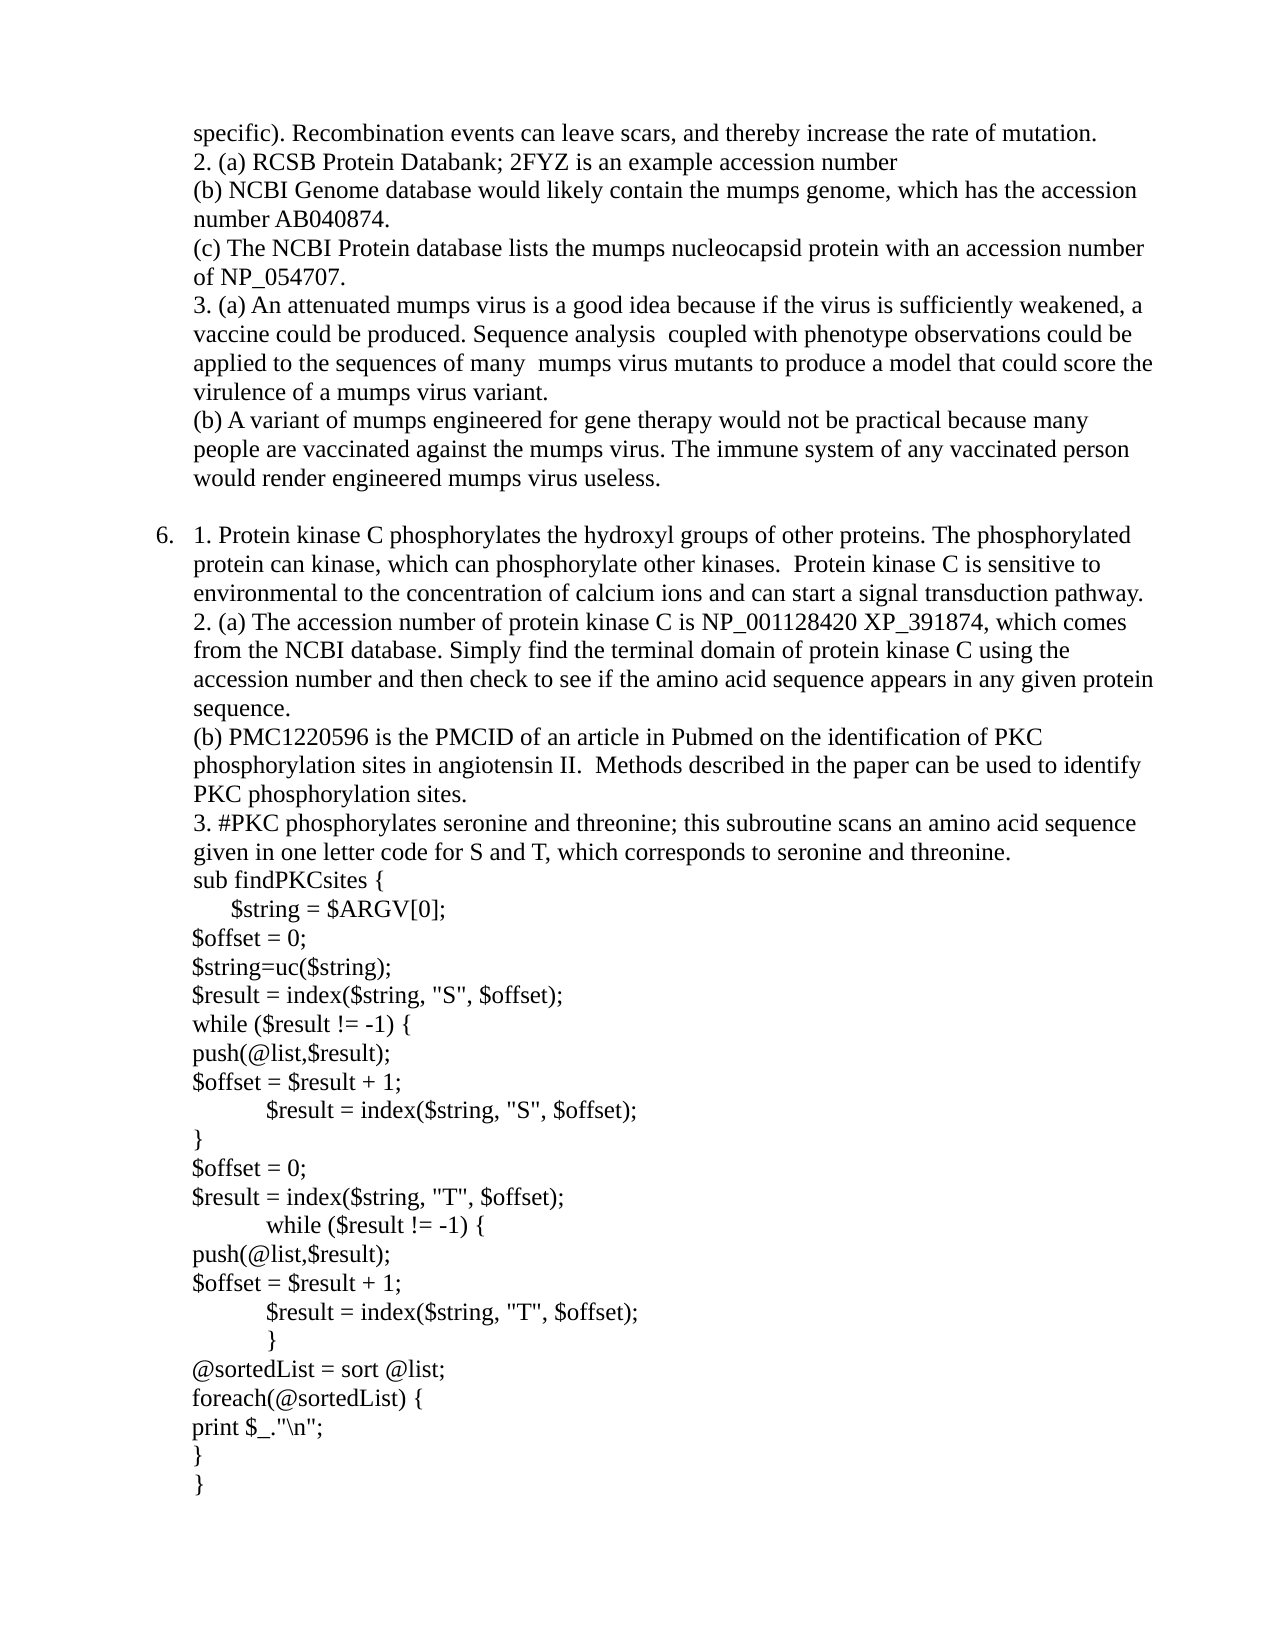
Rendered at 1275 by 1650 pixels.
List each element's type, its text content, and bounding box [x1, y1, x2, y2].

text push(@list,$result); [118, 1239, 1157, 1268]
text } [118, 1124, 1157, 1153]
text } [118, 1441, 1157, 1469]
text push(@list,$result); [118, 1038, 1157, 1067]
list $string = $ARGV[0]; [193, 894, 1157, 923]
text $offset = 0; [118, 1153, 1157, 1182]
list 3. #PKC phosphorylates seronine and threonine; this subroutine scans an amino acid sequence given in one letter code for S and T, which corresponds to seronine and threonine. [156, 808, 1157, 866]
text $result = index($string, "S", $offset); [118, 981, 1157, 1009]
text foreach(@sortedList) { [118, 1383, 1157, 1412]
text print $_."\n"; [118, 1412, 1157, 1441]
list (b) NCBI Genome database would likely contain the mumps genome, which has the accession number AB040874. [156, 176, 1157, 233]
text } [118, 1326, 1157, 1354]
list 2. (a) The accession number of protein kinase C is NP_001128420 XP_391874, which comes from the NCBI database. Simply find the terminal domain of protein kinase C using the accession number and then check to see if the amino acid sequence appears in any given protein sequence. [156, 607, 1157, 722]
text $result = index($string, "T", $offset); [118, 1182, 1157, 1211]
list (c) The NCBI Protein database lists the mumps nucleocapsid protein with an accession number of NP_054707. [156, 233, 1157, 291]
text while ($result != -1) { [118, 1009, 1157, 1038]
list (b) A variant of mumps engineered for gene therapy would not be practical because many people are vaccinated against the mumps virus. The immune system of any vaccinated person would render engineered mumps virus useless. [156, 406, 1157, 492]
text $offset = $result + 1; [118, 1268, 1157, 1297]
text $result = index($string, "T", $offset); [118, 1297, 1157, 1326]
list 3. (a) An attenuated mumps virus is a good idea because if the virus is sufficiently weakened, a vaccine could be produced. Sequence analysis coupled with phenotype observations could be applied to the sequences of many mumps virus mutants to produce a model that could score the virulence of a mumps virus variant. [156, 291, 1157, 406]
text $offset = 0; [118, 923, 1157, 952]
list } [156, 1469, 1157, 1498]
list specific). Recombination events can leave scars, and thereby increase the rate of mutation. [156, 118, 1157, 147]
text $string=uc($string); [118, 952, 1157, 981]
text @sortedList = sort @list; [118, 1354, 1157, 1383]
list (b) PMC1220596 is the PMCID of an article in Pubmed on the identification of PKC phosphorylation sites in angiotensin II. Methods described in the paper can be used to identify PKC phosphorylation sites. [156, 722, 1157, 808]
text $result = index($string, "S", $offset); [118, 1096, 1157, 1124]
list sub findPKCsites { [156, 866, 1157, 894]
text while ($result != -1) { [118, 1211, 1157, 1239]
text $offset = $result + 1; [118, 1067, 1157, 1096]
list 2. (a) RCSB Protein Databank; 2FYZ is an example accession number [156, 147, 1157, 176]
list 1. Protein kinase C phosphorylates the hydroxyl groups of other proteins. The phosphorylated protein can kinase, which can phosphorylate other kinases. Protein kinase C is sensitive to environmental to the concentration of calcium ions and can start a signal transduction pathway. [156, 521, 1157, 607]
